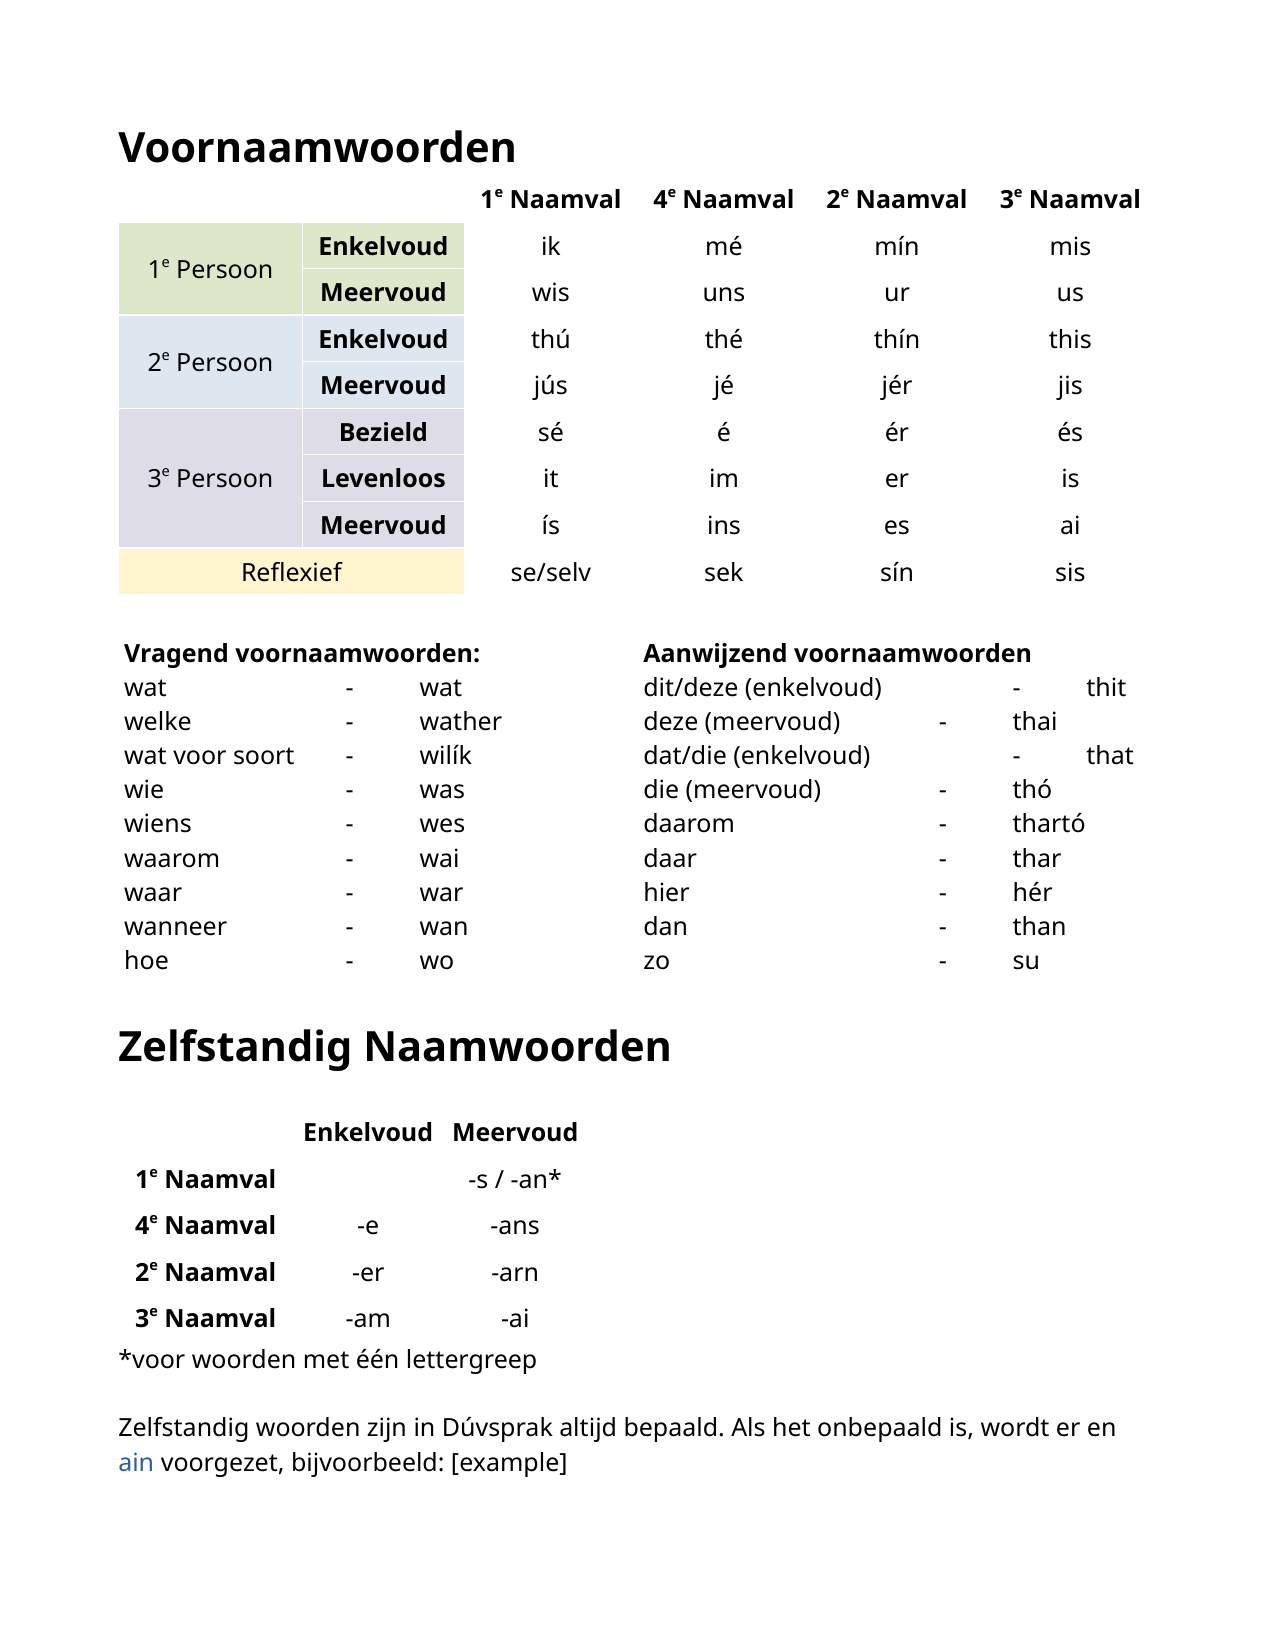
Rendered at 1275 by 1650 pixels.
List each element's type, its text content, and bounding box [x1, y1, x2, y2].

table_cell jé [638, 362, 810, 408]
table_cell 3e Naamval [119, 1295, 292, 1341]
text *voor woorden met één lettergreep [118, 1342, 1157, 1376]
table_header 4e Naamval [638, 176, 810, 221]
table_cell Enkelvoud [303, 223, 464, 268]
table_cell ins [638, 502, 810, 547]
table_cell ai [984, 502, 1156, 547]
table_cell im [638, 455, 810, 501]
table_cell thín [811, 316, 983, 361]
table_cell uns [638, 269, 810, 314]
table_cell er [811, 455, 983, 501]
table_cell is [984, 455, 1156, 501]
table_cell es [811, 502, 983, 547]
table_cell és [984, 409, 1156, 454]
table_cell Levenloos [303, 455, 464, 501]
table_cell Meervoud [303, 362, 464, 408]
table_header [119, 1109, 292, 1155]
table_header Meervoud [444, 1109, 586, 1155]
text Voornaamwoorden [118, 118, 1157, 175]
table_cell thú [465, 316, 637, 361]
table_cell -am [293, 1295, 443, 1341]
table_cell -er [293, 1249, 443, 1294]
table_cell it [465, 455, 637, 501]
table_cell Meervoud [303, 502, 464, 547]
table_cell jús [465, 362, 637, 408]
table_cell 4e Naamval [119, 1202, 292, 1248]
table_header 1e Naamval [465, 176, 637, 221]
table_header [303, 176, 464, 221]
table_cell jér [811, 362, 983, 408]
table_cell thé [638, 316, 810, 361]
table_cell [293, 1156, 443, 1201]
table_cell -ans [444, 1202, 586, 1248]
table_cell Bezield [303, 409, 464, 454]
table_header Vragend voornaamwoorden: wat - wat welke - wather wat voor soort - wilík wie - was wiens - wes waarom - wai waar - war wanneer - wan hoe - wo [119, 630, 637, 982]
table_header Enkelvoud [293, 1109, 443, 1155]
table_header 2e Naamval [811, 176, 983, 221]
table_cell 1e Naamval [119, 1156, 292, 1201]
table_cell sek [638, 549, 810, 594]
table_cell Reflexief [119, 549, 464, 594]
table_cell ér [811, 409, 983, 454]
table_cell wis [465, 269, 637, 314]
table_cell 3e Persoon [119, 409, 302, 547]
table_cell Meervoud [303, 269, 464, 314]
table_cell jis [984, 362, 1156, 408]
table_header Aanwijzend voornaamwoorden dit/deze (enkelvoud) - thit deze (meervoud) - thai dat/die (enkelvoud) - that die (meervoud) - thó daarom - thartó daar - thar hier - hér dan - than zo - su [638, 630, 1156, 982]
table_cell this [984, 316, 1156, 361]
table_header [119, 176, 302, 221]
table_cell sis [984, 549, 1156, 594]
table_cell -e [293, 1202, 443, 1248]
table_header 3e Naamval [984, 176, 1156, 221]
text Zelfstandig woorden zijn in Dúvsprak altijd bepaald. Als het onbepaald is, wordt er en ain voorgezet, bijvoorbeeld: [example] [118, 1410, 1157, 1478]
table_cell 1e Persoon [119, 223, 302, 314]
table_cell Enkelvoud [303, 316, 464, 361]
table_cell 2e Persoon [119, 316, 302, 408]
table_cell 2e Naamval [119, 1249, 292, 1294]
table_cell é [638, 409, 810, 454]
table_cell -s / -an* [444, 1156, 586, 1201]
table_cell -ai [444, 1295, 586, 1341]
table_cell ik [465, 223, 637, 268]
table_cell mis [984, 223, 1156, 268]
table_cell us [984, 269, 1156, 314]
table_cell se/selv [465, 549, 637, 594]
table_cell -arn [444, 1249, 586, 1294]
table_cell mín [811, 223, 983, 268]
table_cell sé [465, 409, 637, 454]
text Zelfstandig Naamwoorden [118, 1017, 1157, 1074]
table_cell ur [811, 269, 983, 314]
table_cell ís [465, 502, 637, 547]
table_cell sín [811, 549, 983, 594]
table_cell mé [638, 223, 810, 268]
